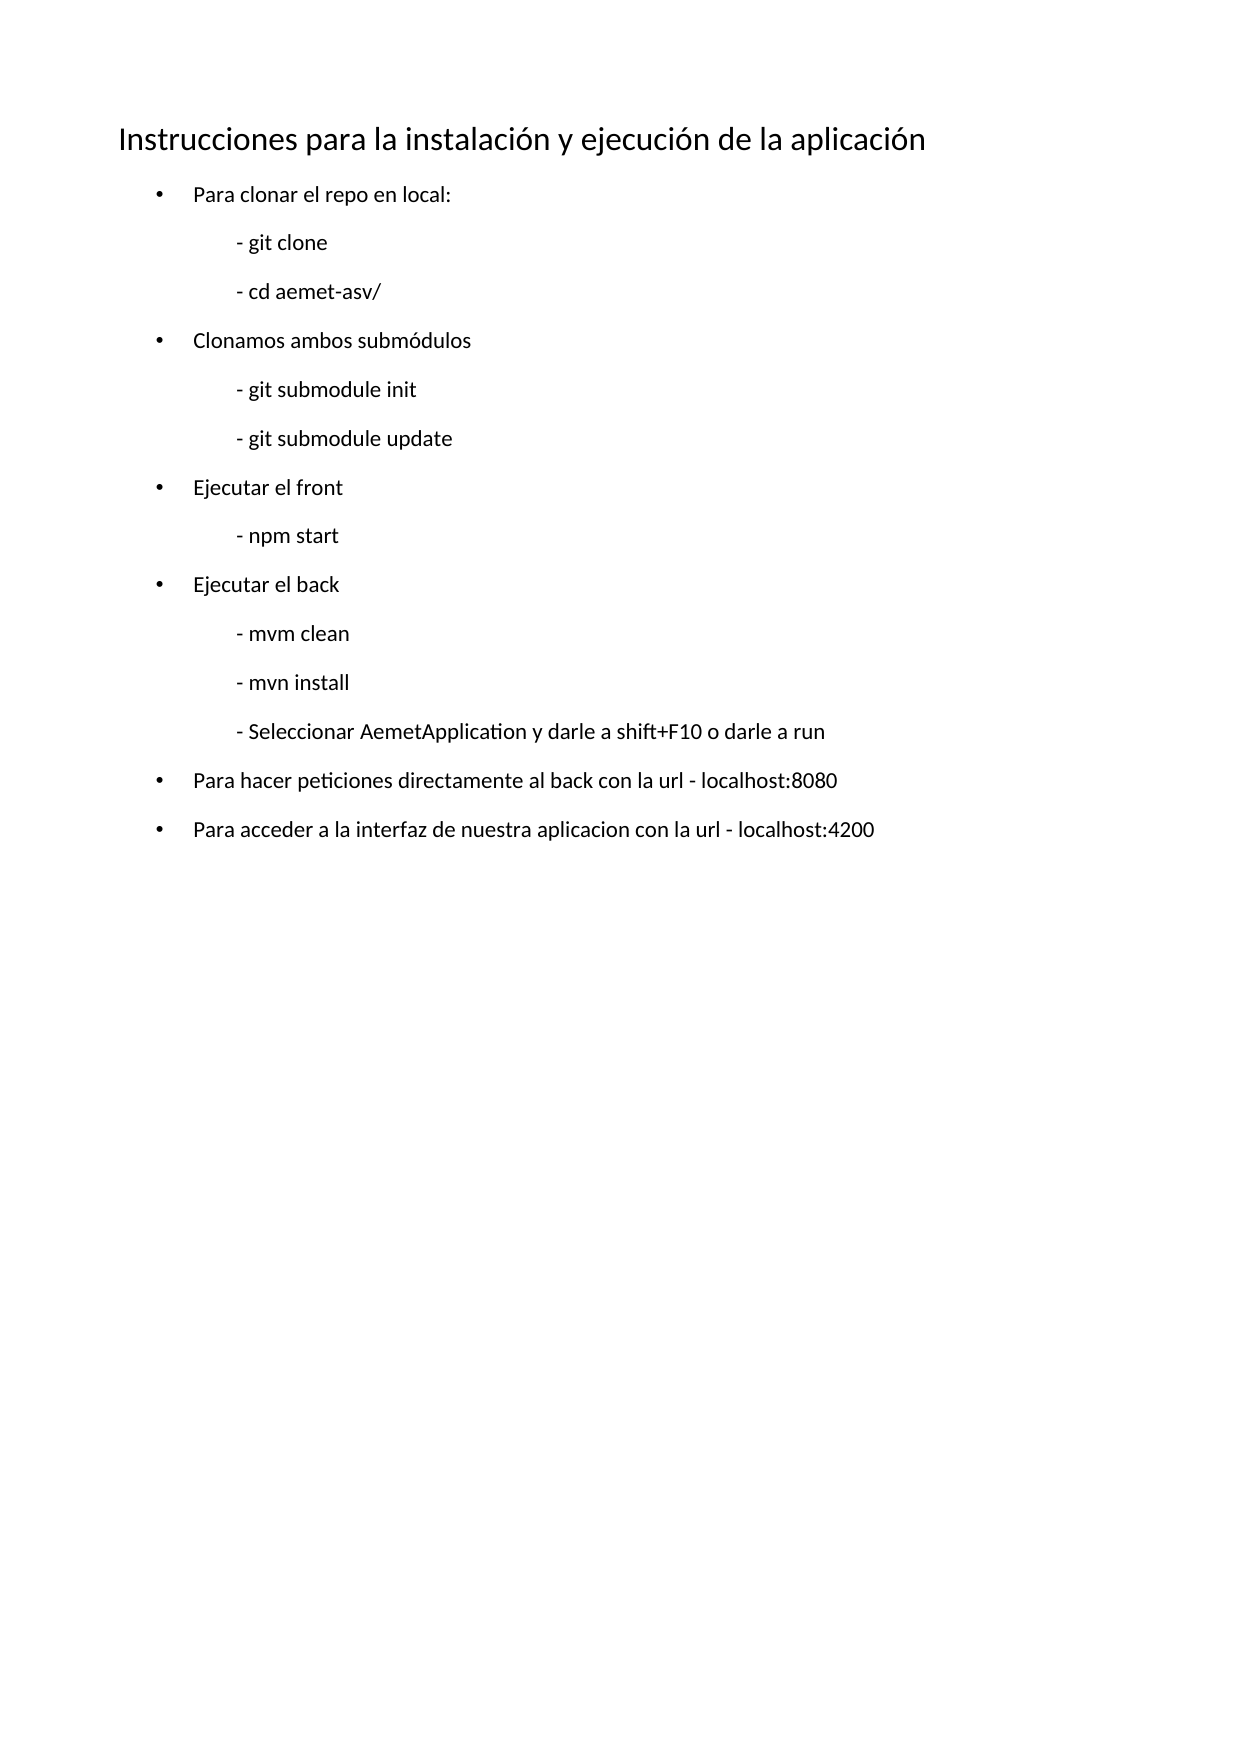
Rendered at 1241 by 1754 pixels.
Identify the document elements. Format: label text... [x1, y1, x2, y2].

list Para clonar el repo en local: [156, 180, 1122, 208]
list Ejecutar el back [156, 571, 1122, 598]
list Para acceder a la interfaz de nuestra aplicacion con la url - localhost:4200 [156, 815, 1122, 843]
text - mvm clean [118, 619, 1122, 647]
text - git submodule init [118, 375, 1122, 403]
text - npm start [118, 522, 1122, 550]
text - git submodule update [118, 424, 1122, 452]
list Para hacer peticiones directamente al back con la url - localhost:8080 [156, 766, 1122, 794]
list Clonamos ambos submódulos [156, 326, 1122, 354]
text Instrucciones para la instalación y ejecución de la aplicación [118, 118, 1122, 159]
text - Seleccionar AemetApplication y darle a shift+F10 o darle a run [118, 717, 1122, 745]
text - mvn install [118, 668, 1122, 696]
text - git clone [118, 228, 1122, 257]
list Ejecutar el front [156, 473, 1122, 501]
text - cd aemet-asv/ [118, 277, 1122, 305]
